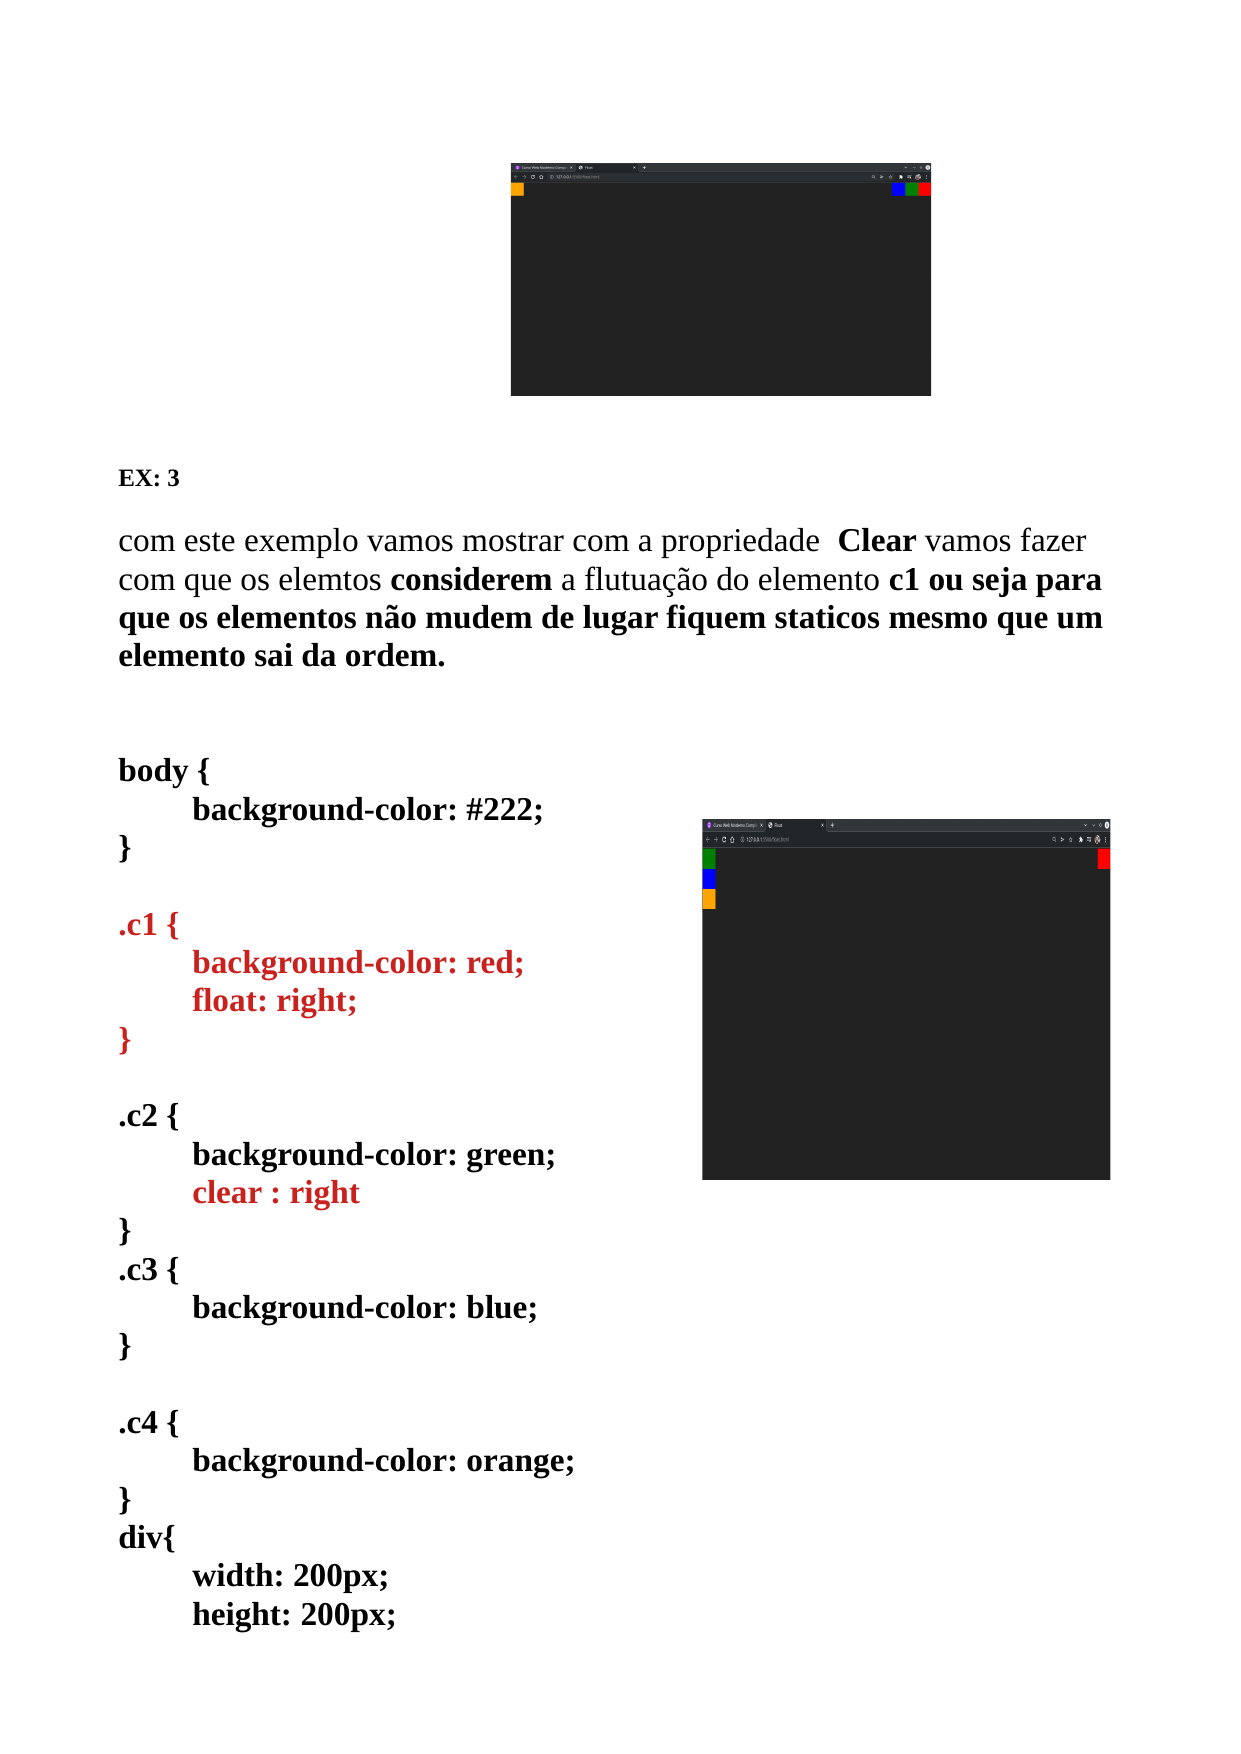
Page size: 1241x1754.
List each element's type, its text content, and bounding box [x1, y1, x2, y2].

text clear : right [118, 1172, 1122, 1211]
text .c2 { [118, 1096, 702, 1134]
text body { [118, 751, 1122, 789]
text .c4 { [118, 1402, 1122, 1441]
text [1111, 904, 1122, 942]
text [1111, 827, 1122, 866]
text background-color: orange; [118, 1441, 1122, 1479]
text background-color: blue; [118, 1287, 1122, 1326]
picture [510, 163, 932, 396]
text height: 200px; [118, 1594, 1122, 1632]
text float: right; [118, 981, 702, 1019]
text } [118, 1479, 1122, 1517]
text com este exemplo vamos mostrar com a propriedade Clear vamos fazer com que os elemtos considerem a flutuação do elemento c1 ou seja para que os elementos não mudem de lugar fiquem staticos mesmo que um elemento sai da ordem. [118, 521, 1122, 674]
text [1111, 1019, 1122, 1057]
text } [118, 1326, 1122, 1364]
text } [118, 1211, 1122, 1249]
text div{ [118, 1517, 1122, 1556]
text [1111, 1096, 1122, 1134]
text EX: 3 [118, 463, 1122, 492]
text .c1 { [118, 904, 702, 942]
text } [118, 1019, 702, 1057]
text } [118, 827, 702, 866]
text background-color: #222; [118, 789, 1122, 827]
text [1111, 981, 1122, 1019]
text width: 200px; [118, 1556, 1122, 1594]
text background-color: green; [118, 1134, 702, 1172]
text .c3 { [118, 1249, 1122, 1287]
text background-color: red; [118, 942, 702, 981]
picture [702, 819, 1111, 1180]
